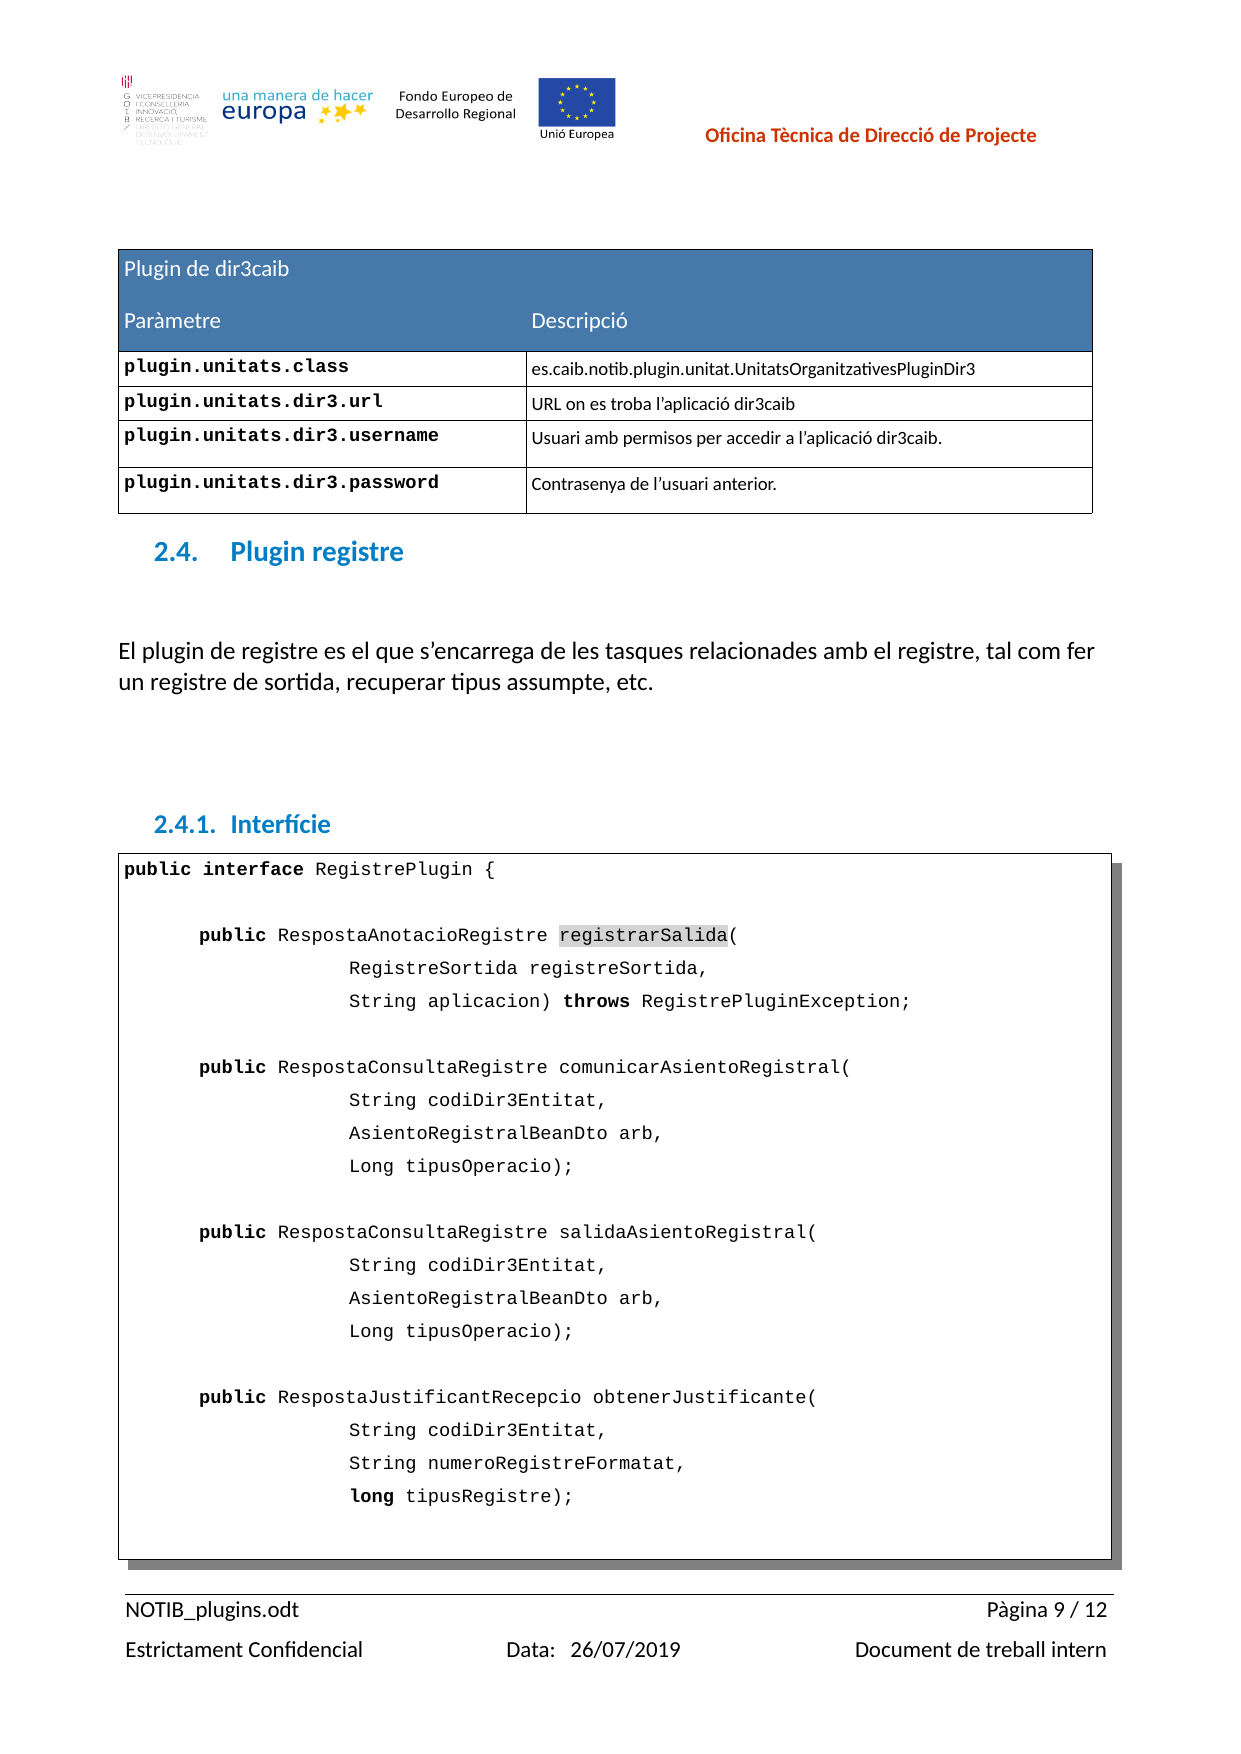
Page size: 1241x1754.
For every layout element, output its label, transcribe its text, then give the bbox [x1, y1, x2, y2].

table_cell Usuari amb permisos per accedir a l’aplicació dir3caib. [527, 421, 1092, 467]
table_cell plugin.unitats.dir3.url [119, 387, 526, 420]
subtitle Plugin registre [153, 533, 1122, 569]
table_cell URL on es troba l’aplicació dir3caib [527, 387, 1092, 420]
table_header public interface RegistrePlugin { public RespostaAnotacioRegistre registrarSalida( RegistreSortida registreSortida, String aplicacion) throws RegistrePluginException; public RespostaConsultaRegistre comunicarAsientoRegistral( String codiDir3Entitat, AsientoRegistralBeanDto arb, Long tipusOperacio); public RespostaConsultaRegistre salidaAsientoRegistral( String codiDir3Entitat, AsientoRegistralBeanDto arb, Long tipusOperacio); public RespostaJustificantRecepcio obtenerJustificante( String codiDir3Entitat, String numeroRegistreFormatat, long tipusRegistre); [119, 854, 1111, 1558]
table_cell Descripció [526, 300, 1092, 351]
table_cell es.caib.notib.plugin.unitat.UnitatsOrganitzativesPluginDir3 [527, 352, 1092, 386]
table_cell Paràmetre [119, 300, 526, 351]
text El plugin de registre es el que s’encarrega de les tasques relacionades amb el registre, tal com fer un registre de sortida, recuperar tipus assumpte, etc. [118, 635, 1122, 696]
picture [118, 73, 213, 147]
table_cell plugin.unitats.dir3.password [119, 468, 526, 513]
table_header Plugin de dir3caib [119, 250, 1092, 300]
table_cell plugin.unitats.class [119, 352, 526, 386]
picture [219, 73, 621, 147]
subtitle Interfície [153, 807, 1122, 840]
table_cell plugin.unitats.dir3.username [119, 421, 526, 467]
table_cell Contrasenya de l’usuari anterior. [527, 468, 1092, 513]
